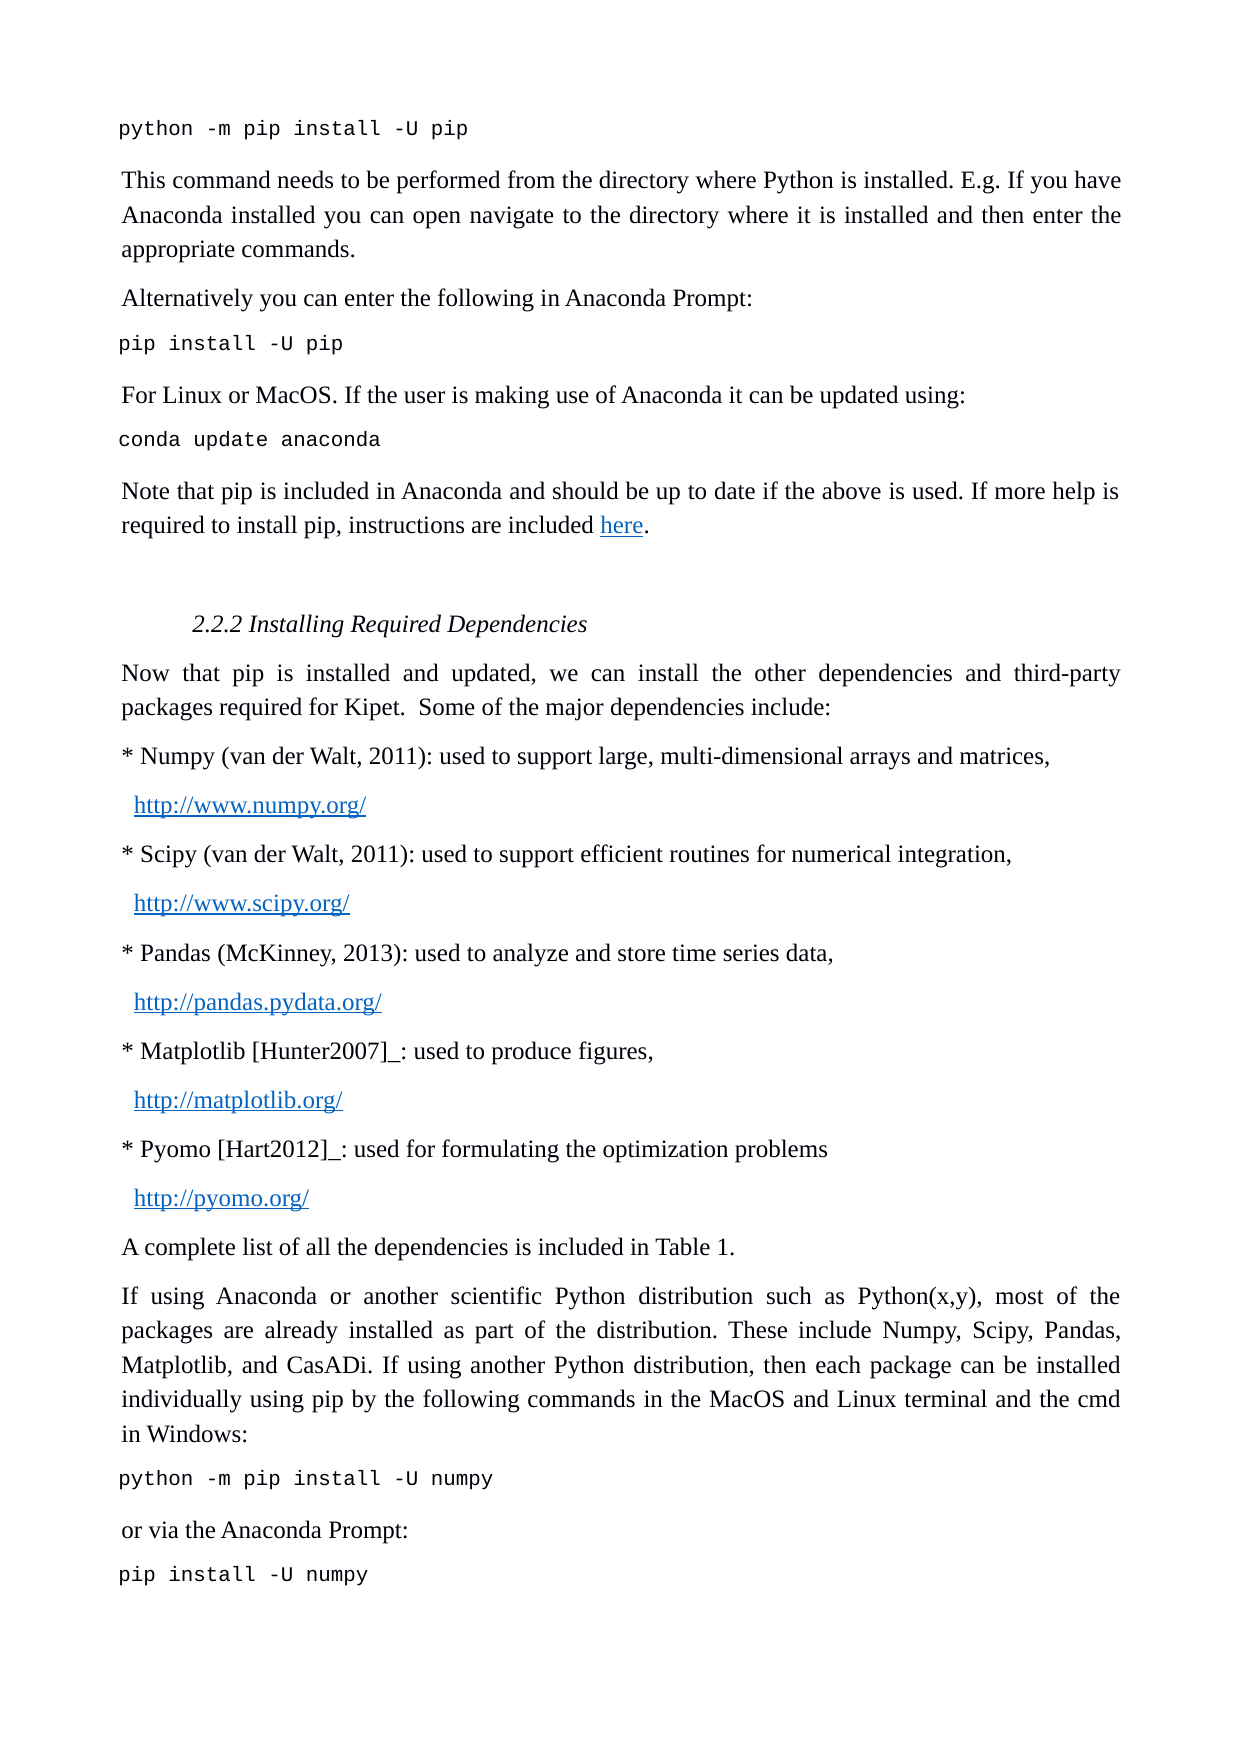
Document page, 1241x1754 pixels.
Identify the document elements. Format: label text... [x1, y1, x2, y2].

text If using Anaconda or another scientific Python distribution such as Python(x,y), most of the packages are already installed as part of the distribution. These include Numpy, Scipy, Pandas, Matplotlib, and CasADi. If using another Python distribution, then each package can be installed individually using pip by the following commands in the MacOS and Linux terminal and the cmd in Windows: [121, 1281, 1122, 1448]
text python -m pip install -U pip [118, 118, 1116, 142]
text http://www.numpy.org/ [121, 790, 1122, 819]
text Alternatively you can enter the following in Anaconda Prompt: [121, 283, 1122, 312]
text pip install -U numpy [118, 1564, 1116, 1588]
text or via the Anaconda Prompt: [121, 1515, 1122, 1544]
text python -m pip install -U numpy [118, 1468, 1116, 1492]
text * Pandas (McKinney, 2013): used to analyze and store time series data, [121, 938, 1122, 966]
text 2.2.2 Installing Required Dependencies [121, 609, 1122, 637]
text * Pyomo [Hart2012]_: used for formulating the optimization problems [121, 1134, 1122, 1163]
text http://www.scipy.org/ [121, 888, 1122, 917]
text http://pandas.pydata.org/ [121, 987, 1122, 1015]
text For Linux or MacOS. If the user is making use of Anaconda it can be updated using: [121, 380, 1122, 408]
text Note that pip is included in Anaconda and should be up to date if the above is used. If more help is required to install pip, instructions are included here. [121, 476, 1122, 539]
text This command needs to be performed from the directory where Python is installed. E.g. If you have Anaconda installed you can open navigate to the directory where it is installed and then enter the appropriate commands. [121, 165, 1122, 263]
text conda update anaconda [118, 429, 1116, 452]
text A complete list of all the dependencies is included in Table 1. [121, 1232, 1122, 1261]
text http://pyomo.org/ [121, 1183, 1122, 1212]
text * Matplotlib [Hunter2007]_: used to produce figures, [121, 1036, 1122, 1064]
text http://matplotlib.org/ [121, 1085, 1122, 1113]
text Now that pip is installed and updated, we can install the other dependencies and third-party packages required for Kipet. Some of the major dependencies include: [121, 658, 1122, 721]
text * Numpy (van der Walt, 2011): used to support large, multi-dimensional arrays and matrices, [121, 741, 1122, 770]
text * Scipy (van der Walt, 2011): used to support efficient routines for numerical integration, [121, 839, 1122, 868]
text pip install -U pip [118, 332, 1116, 356]
